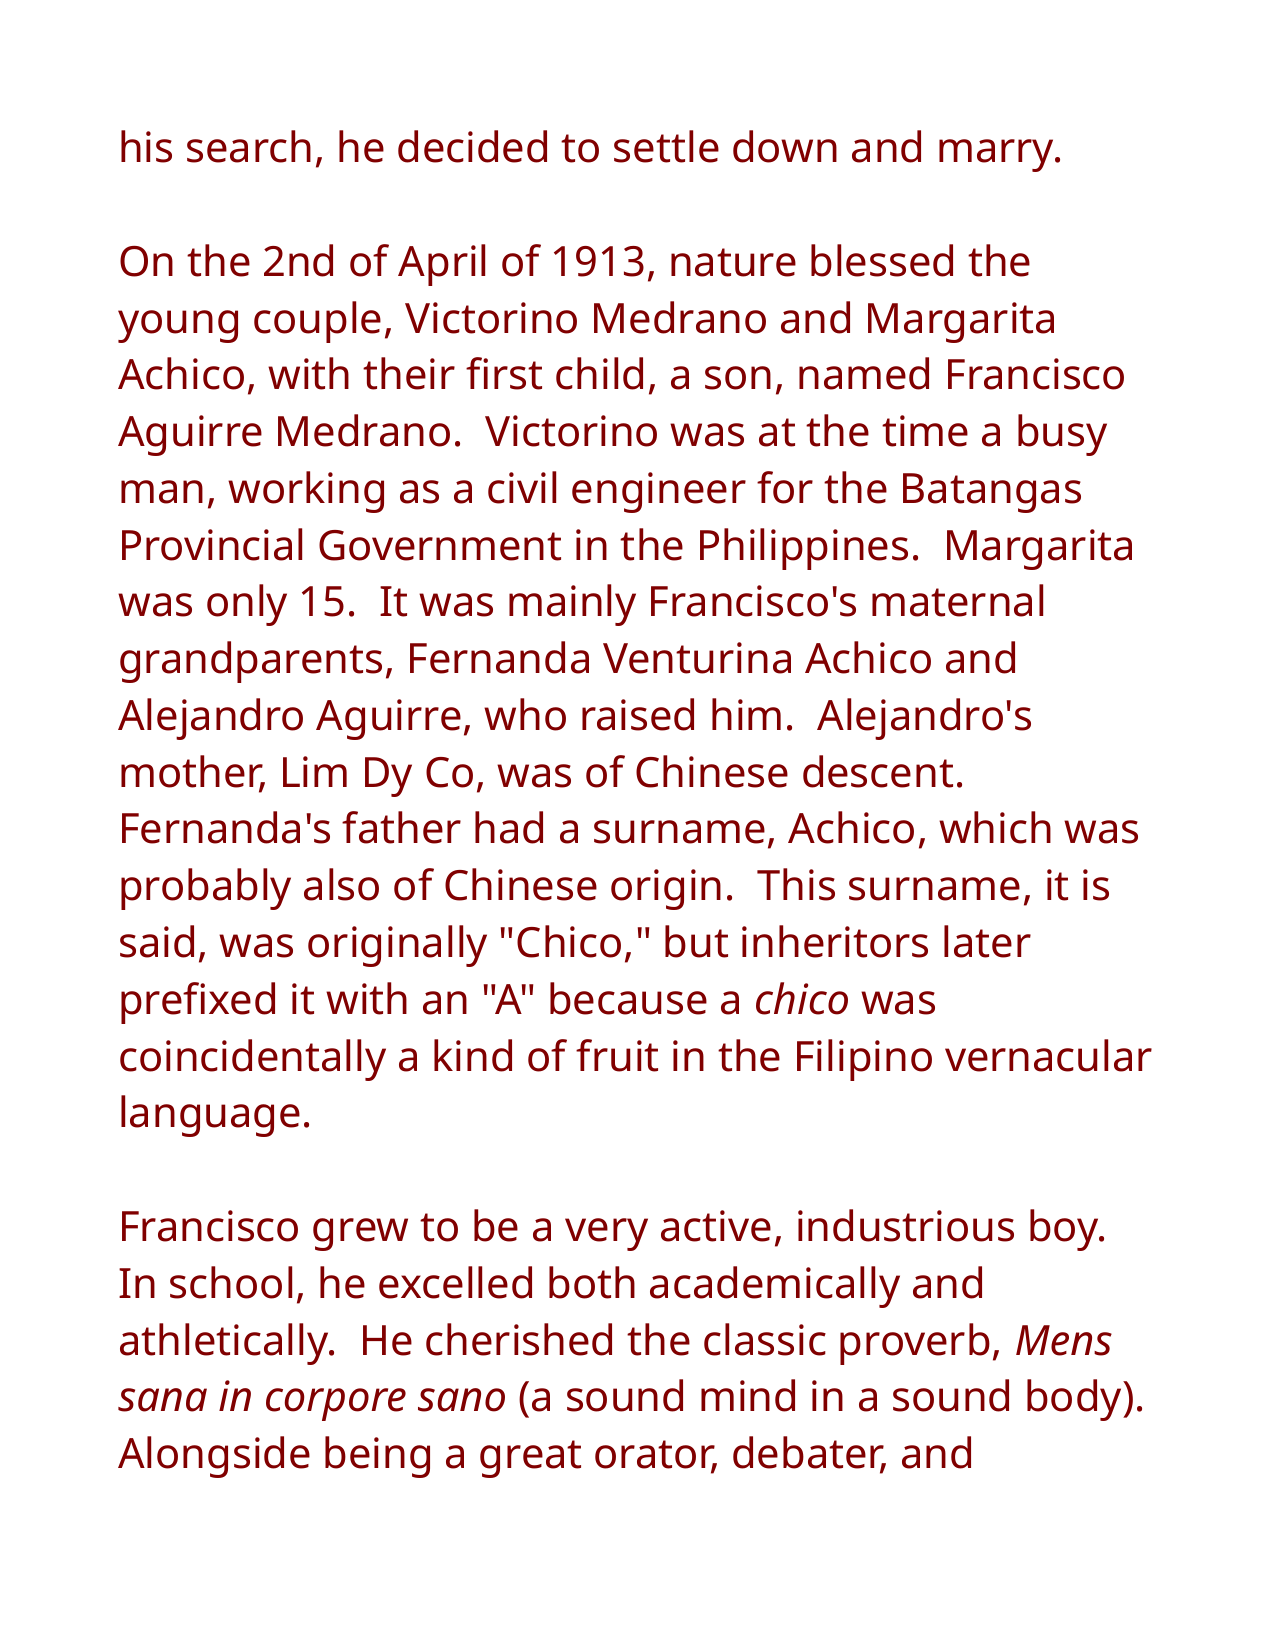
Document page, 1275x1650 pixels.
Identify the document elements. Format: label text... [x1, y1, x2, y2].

text On the 2nd of April of 1913, nature blessed the young couple, Victorino Medrano and Margarita Achico, with their first child, a son, named Francisco Aguirre Medrano. Victorino was at the time a busy man, working as a civil engineer for the Batangas Provincial Government in the Philippines. Margarita was only 15. It was mainly Francisco's maternal grandparents, Fernanda Venturina Achico and Alejandro Aguirre, who raised him. Alejandro's mother, Lim Dy Co, was of Chinese descent. Fernanda's father had a surname, Achico, which was probably also of Chinese origin. This surname, it is said, was originally "Chico," but inheritors later prefixed it with an "A" because a chico was coincidentally a kind of fruit in the Filipino vernacular language. [118, 232, 1157, 1140]
text his search, he decided to settle down and marry. [118, 118, 1157, 175]
text Francisco grew to be a very active, industrious boy. In school, he excelled both academically and athletically. He cherished the classic proverb, Mens sana in corpore sano (a sound mind in a sound body). Alongside being a great orator, debater, and [118, 1197, 1157, 1481]
